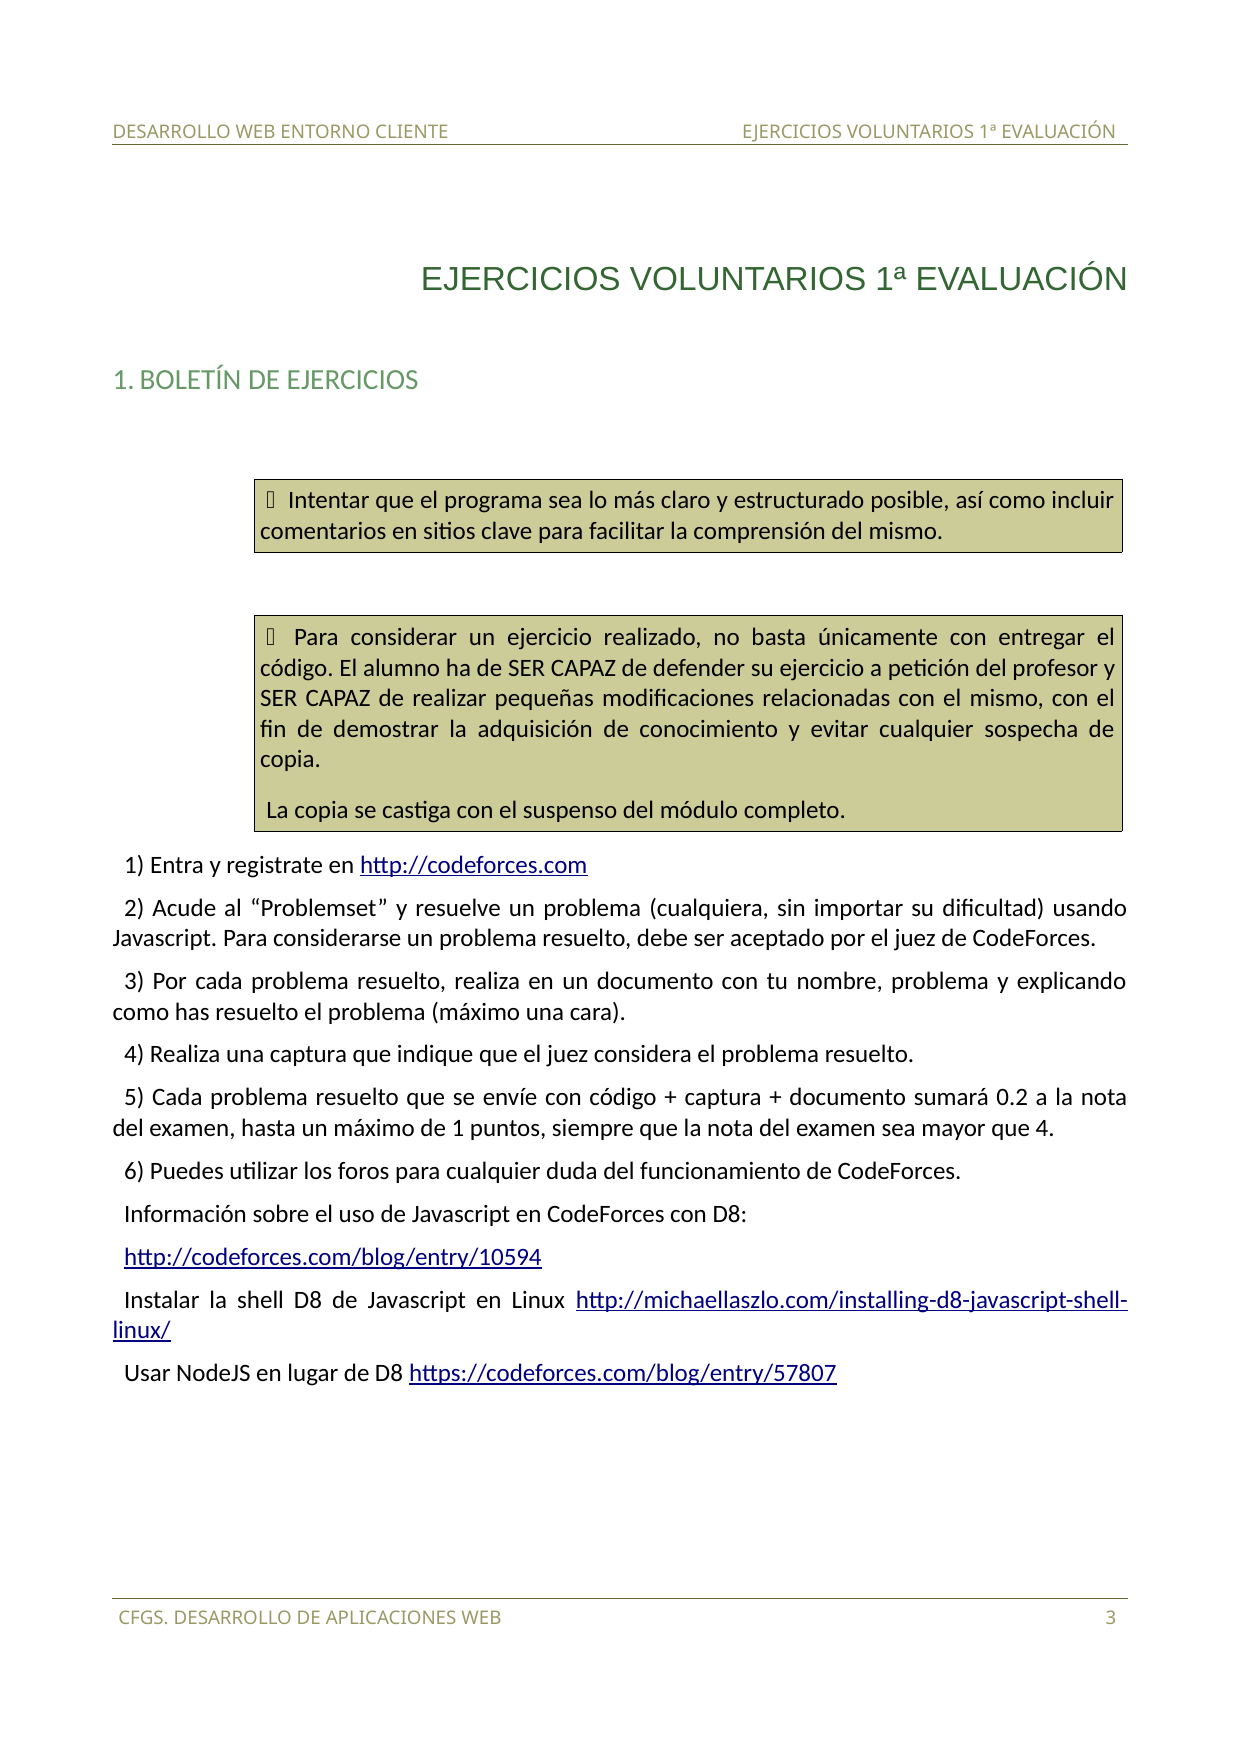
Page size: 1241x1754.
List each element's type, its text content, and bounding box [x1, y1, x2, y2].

text 4) Realiza una captura que indique que el juez considera el problema resuelto. [112, 1039, 1128, 1069]
text 2) Acude al “Problemset” y resuelve un problema (cualquiera, sin importar su dificultad) usando Javascript. Para considerarse un problema resuelto, debe ser aceptado por el juez de CodeForces. [112, 892, 1128, 953]
text Información sobre el uso de Javascript en CodeForces con D8: [112, 1198, 1128, 1228]
text Instalar la shell D8 de Javascript en Linux http://michaellaszlo.com/installing-d8-javascript-shell-linux/ [112, 1284, 1128, 1345]
text  Intentar que el programa sea lo más claro y estructurado posible, así como incluir comentarios en sitios clave para facilitar la comprensión del mismo. [255, 480, 1122, 552]
text Usar NodeJS en lugar de D8 https://codeforces.com/blog/entry/57807 [112, 1357, 1128, 1388]
text http://codeforces.com/blog/entry/10594 [112, 1241, 1128, 1271]
text 3) Por cada problema resuelto, realiza en un documento con tu nombre, problema y explicando como has resuelto el problema (máximo una cara). [112, 965, 1128, 1026]
text 6) Puedes utilizar los foros para cualquier duda del funcionamiento de CodeForces. [112, 1155, 1128, 1186]
subtitle Boletín de ejercicios [112, 361, 1128, 397]
text  Para considerar un ejercicio realizado, no basta únicamente con entregar el código. El alumno ha de SER CAPAZ de defender su ejercicio a petición del profesor y SER CAPAZ de realizar pequeñas modificaciones relacionadas con el mismo, con el fin de demostrar la adquisición de conocimiento y evitar cualquier sospecha de copia. [255, 616, 1122, 774]
text Ejercicios voluntarios 1ª Evaluación [112, 259, 1128, 298]
text 5) Cada problema resuelto que se envíe con código + captura + documento sumará 0.2 a la nota del examen, hasta un máximo de 1 puntos, siempre que la nota del examen sea mayor que 4. [112, 1082, 1128, 1143]
text 1) Entra y registrate en http://codeforces.com [112, 849, 1128, 879]
text La copia se castiga con el suspenso del módulo completo. [255, 788, 1122, 831]
